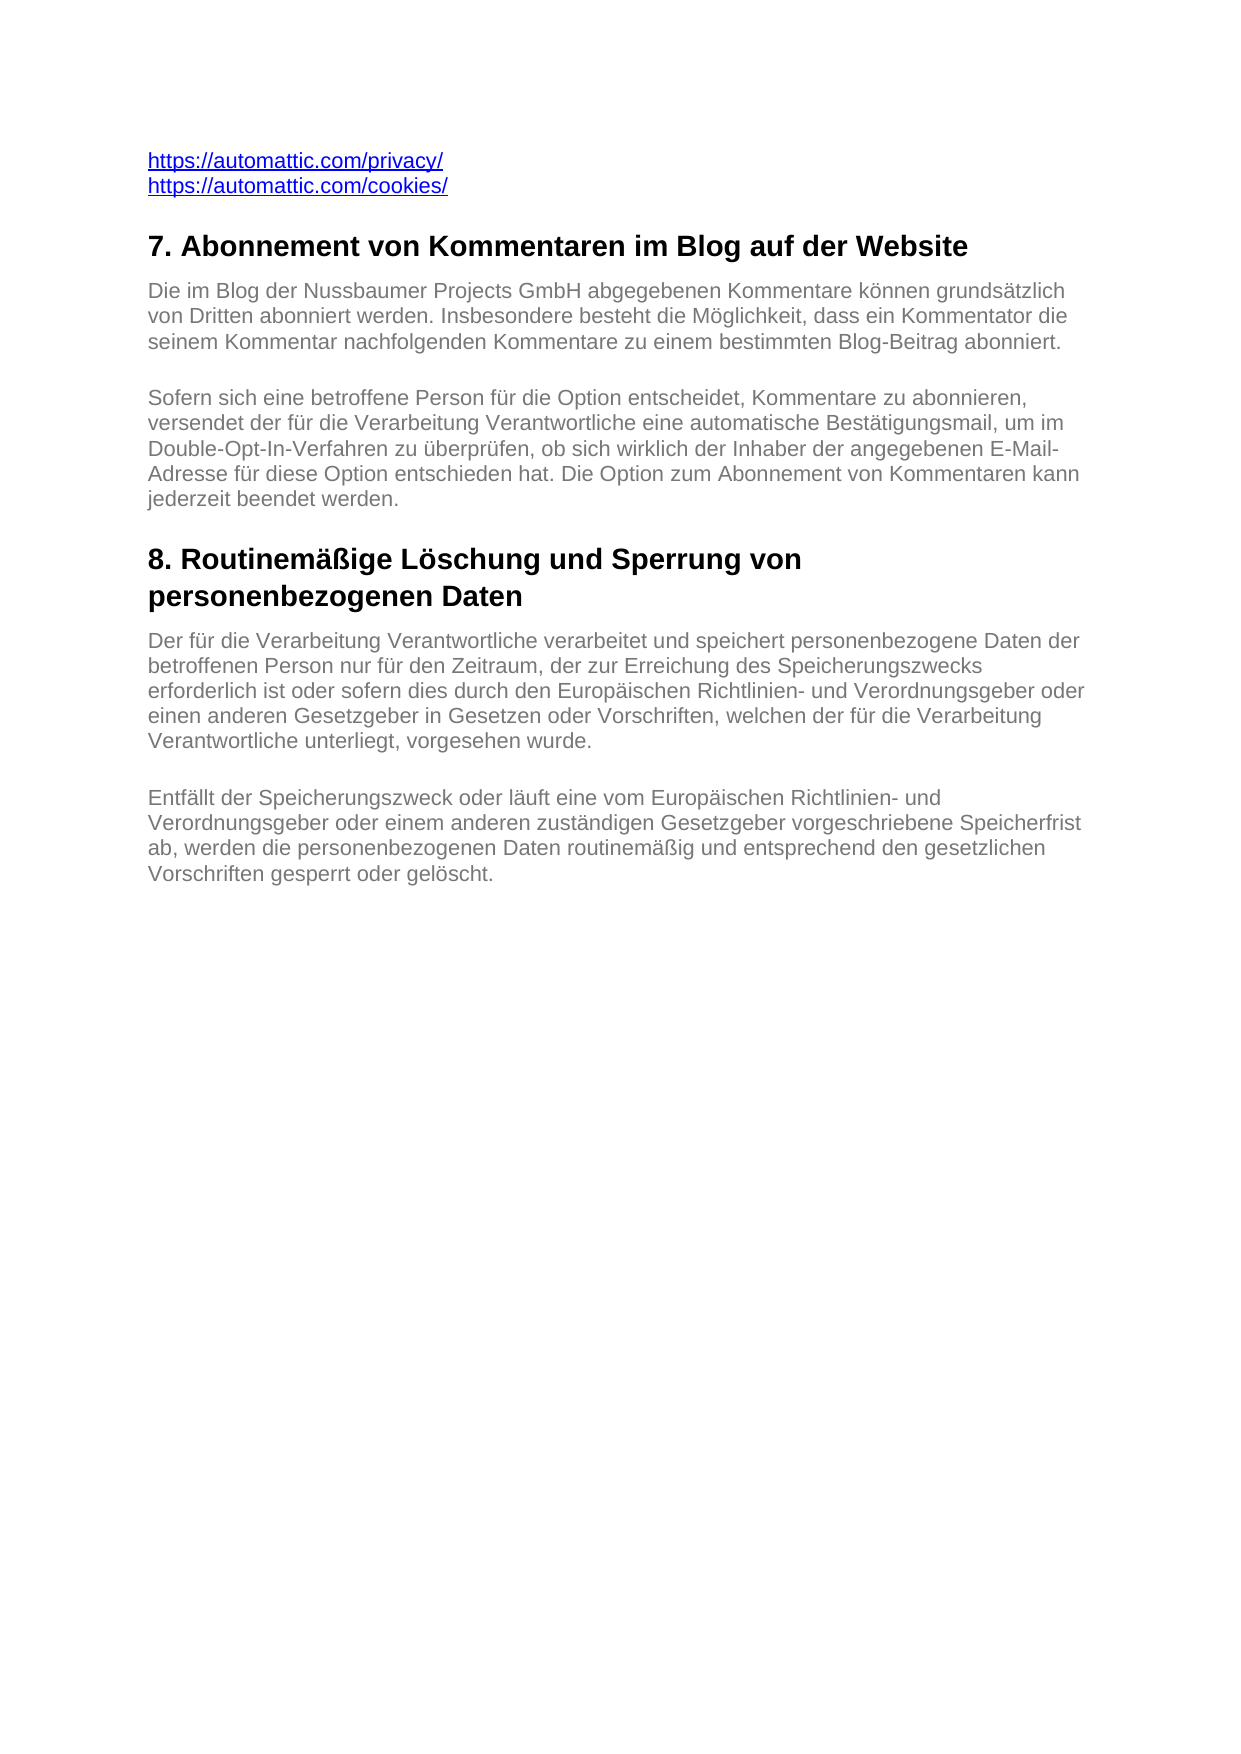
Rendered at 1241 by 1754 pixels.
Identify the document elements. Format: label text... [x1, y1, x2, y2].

subtitle 8. Routinemäßige Löschung und Sperrung von personenbezogenen Daten [148, 542, 1093, 612]
text https://automattic.com/privacy/ https://automattic.com/cookies/ [148, 148, 1093, 198]
text Der für die Verarbeitung Verantwortliche verarbeitet und speichert personenbezogene Daten der betroffenen Person nur für den Zeitraum, der zur Erreichung des Speicherungszwecks erforderlich ist oder sofern dies durch den Europäischen Richtlinien- und Verordnungsgeber oder einen anderen Gesetzgeber in Gesetzen oder Vorschriften, welchen der für die Verarbeitung Verantwortliche unterliegt, vorgesehen wurde. [148, 627, 1093, 753]
text Sofern sich eine betroffene Person für die Option entscheidet, Kommentare zu abonnieren, versendet der für die Verarbeitung Verantwortliche eine automatische Bestätigungsmail, um im Double-Opt-In-Verfahren zu überprüfen, ob sich wirklich der Inhaber der angegebenen E-Mail-Adresse für diese Option entschieden hat. Die Option zum Abonnement von Kommentaren kann jederzeit beendet werden. [148, 385, 1093, 511]
text Entfällt der Speicherungszweck oder läuft eine vom Europäischen Richtlinien- und Verordnungsgeber oder einem anderen zuständigen Gesetzgeber vorgeschriebene Speicherfrist ab, werden die personenbezogenen Daten routinemäßig und entsprechend den gesetzlichen Vorschriften gesperrt oder gelöscht. [148, 785, 1093, 886]
text Die im Blog der Nussbaumer Projects GmbH abgegebenen Kommentare können grundsätzlich von Dritten abonniert werden. Insbesondere besteht die Möglichkeit, dass ein Kommentator die seinem Kommentar nachfolgenden Kommentare zu einem bestimmten Blog-Beitrag abonniert. [148, 278, 1093, 354]
subtitle 7. Abonnement von Kommentaren im Blog auf der Website [148, 229, 1093, 263]
